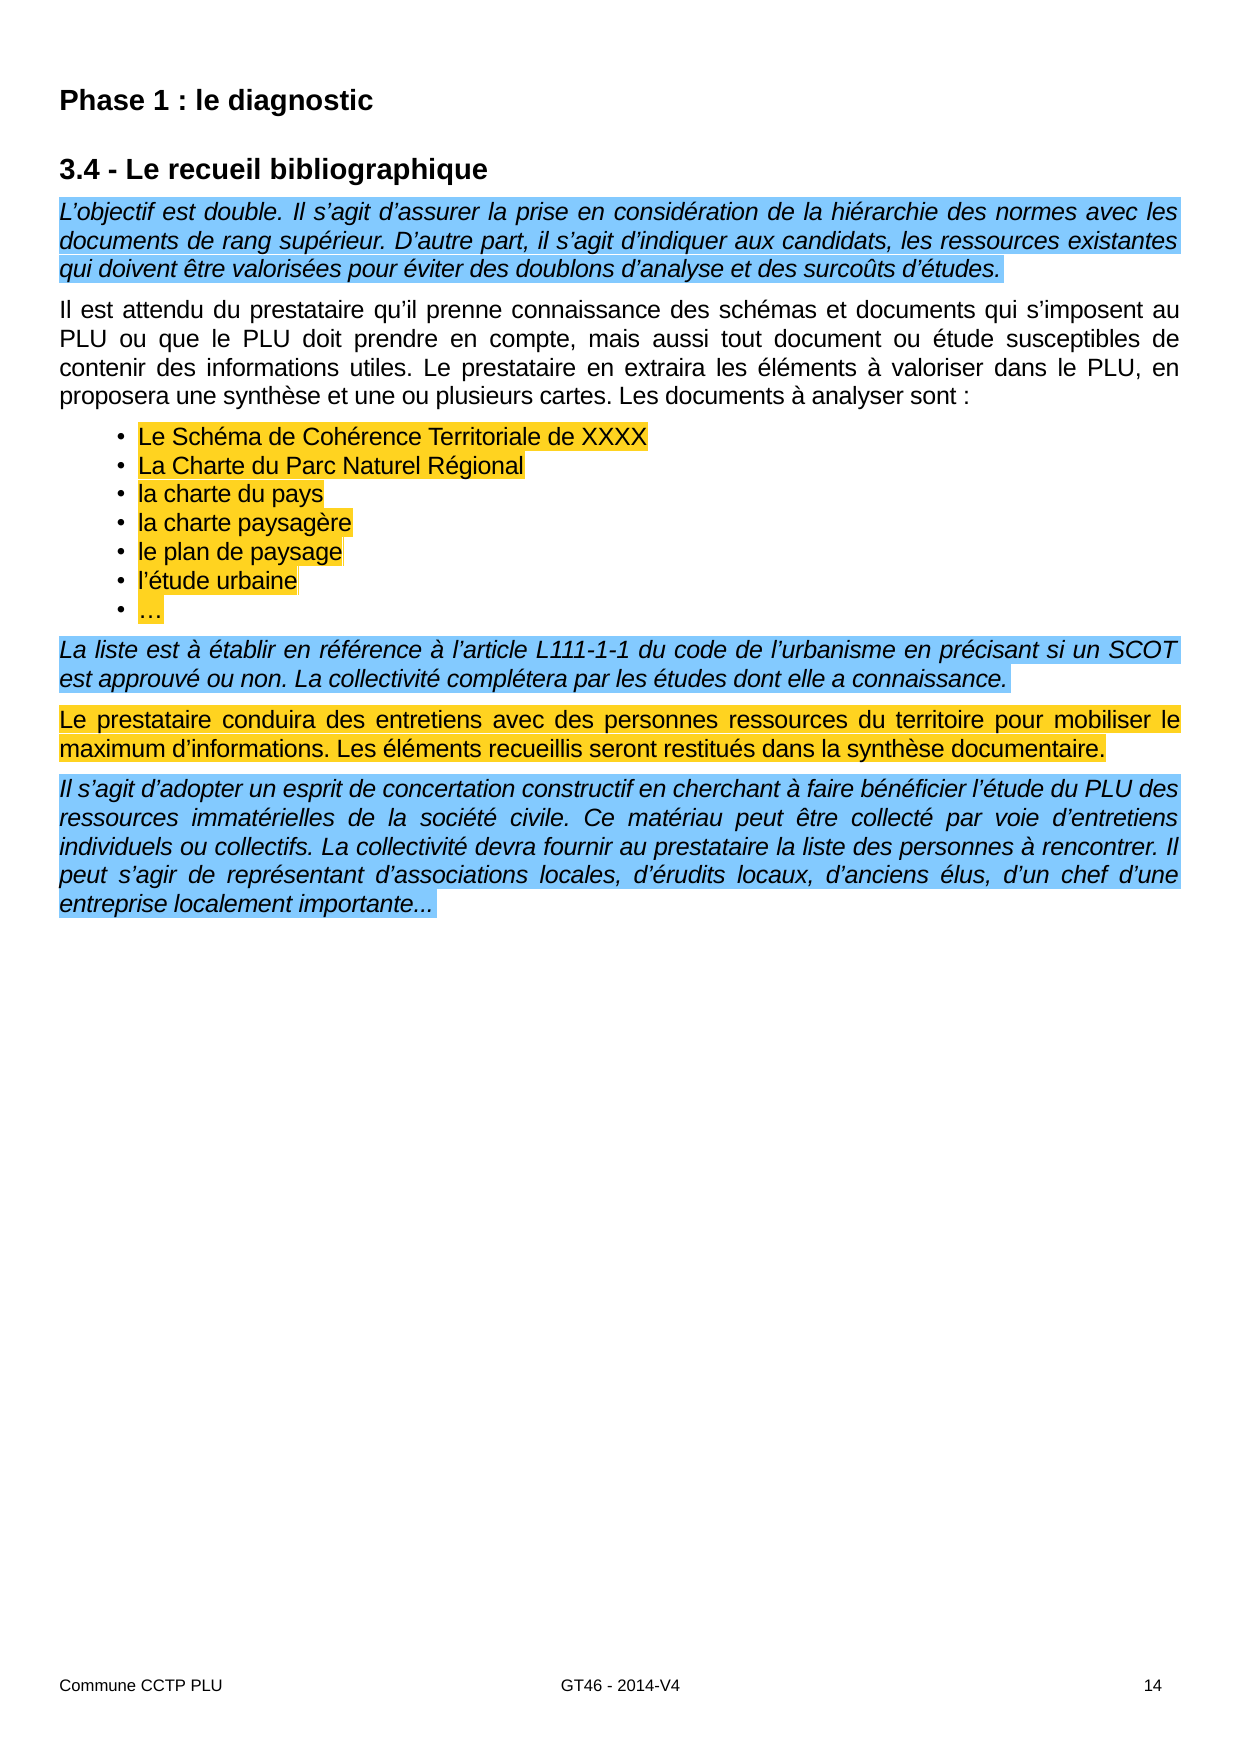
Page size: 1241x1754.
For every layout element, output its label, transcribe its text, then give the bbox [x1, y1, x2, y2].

text L’objectif est double. Il s’agit d’assurer la prise en considération de la hiérarchie des normes avec les documents de rang supérieur. D’autre part, il s’agit d’indiquer aux candidats, les ressources existantes qui doivent être valorisées pour éviter des doublons d’analyse et des surcoûts d’études. [59, 197, 1181, 283]
text Il est attendu du prestataire qu’il prenne connaissance des schémas et documents qui s’imposent au PLU ou que le PLU doit prendre en compte, mais aussi tout document ou étude susceptibles de contenir des informations utiles. Le prestataire en extraira les éléments à valoriser dans le PLU, en proposera une synthèse et une ou plusieurs cartes. Les documents à analyser sont : [59, 295, 1181, 410]
subtitle 3.4 - Le recueil bibliographique [59, 152, 1181, 185]
list La Charte du Parc Naturel Régional [117, 451, 1181, 479]
list … [117, 595, 1181, 624]
text Il s’agit d’adopter un esprit de concertation constructif en cherchant à faire bénéficier l’étude du PLU des ressources immatérielles de la société civile. Ce matériau peut être collecté par voie d’entretiens individuels ou collectifs. La collectivité devra fournir au prestataire la liste des personnes à rencontrer. Il peut s’agir de représentant d’associations locales, d’érudits locaux, d’anciens élus, d’un chef d’une entreprise localement importante... [59, 774, 1181, 918]
text La liste est à établir en référence à l’article L111-1-1 du code de l’urbanisme en précisant si un SCOT est approuvé ou non. La collectivité complétera par les études dont elle a connaissance. [59, 636, 1181, 693]
list Le Schéma de Cohérence Territoriale de XXXX [117, 422, 1181, 451]
list l’étude urbaine [117, 566, 1181, 595]
subtitle Phase 1 : le diagnostic [59, 83, 1181, 116]
list la charte paysagère [117, 508, 1181, 537]
text Le prestataire conduira des entretiens avec des personnes ressources du territoire pour mobiliser le maximum d’informations. Les éléments recueillis seront restitués dans la synthèse documentaire. [59, 705, 1181, 762]
list le plan de paysage [117, 537, 1181, 566]
list la charte du pays [117, 479, 1181, 508]
